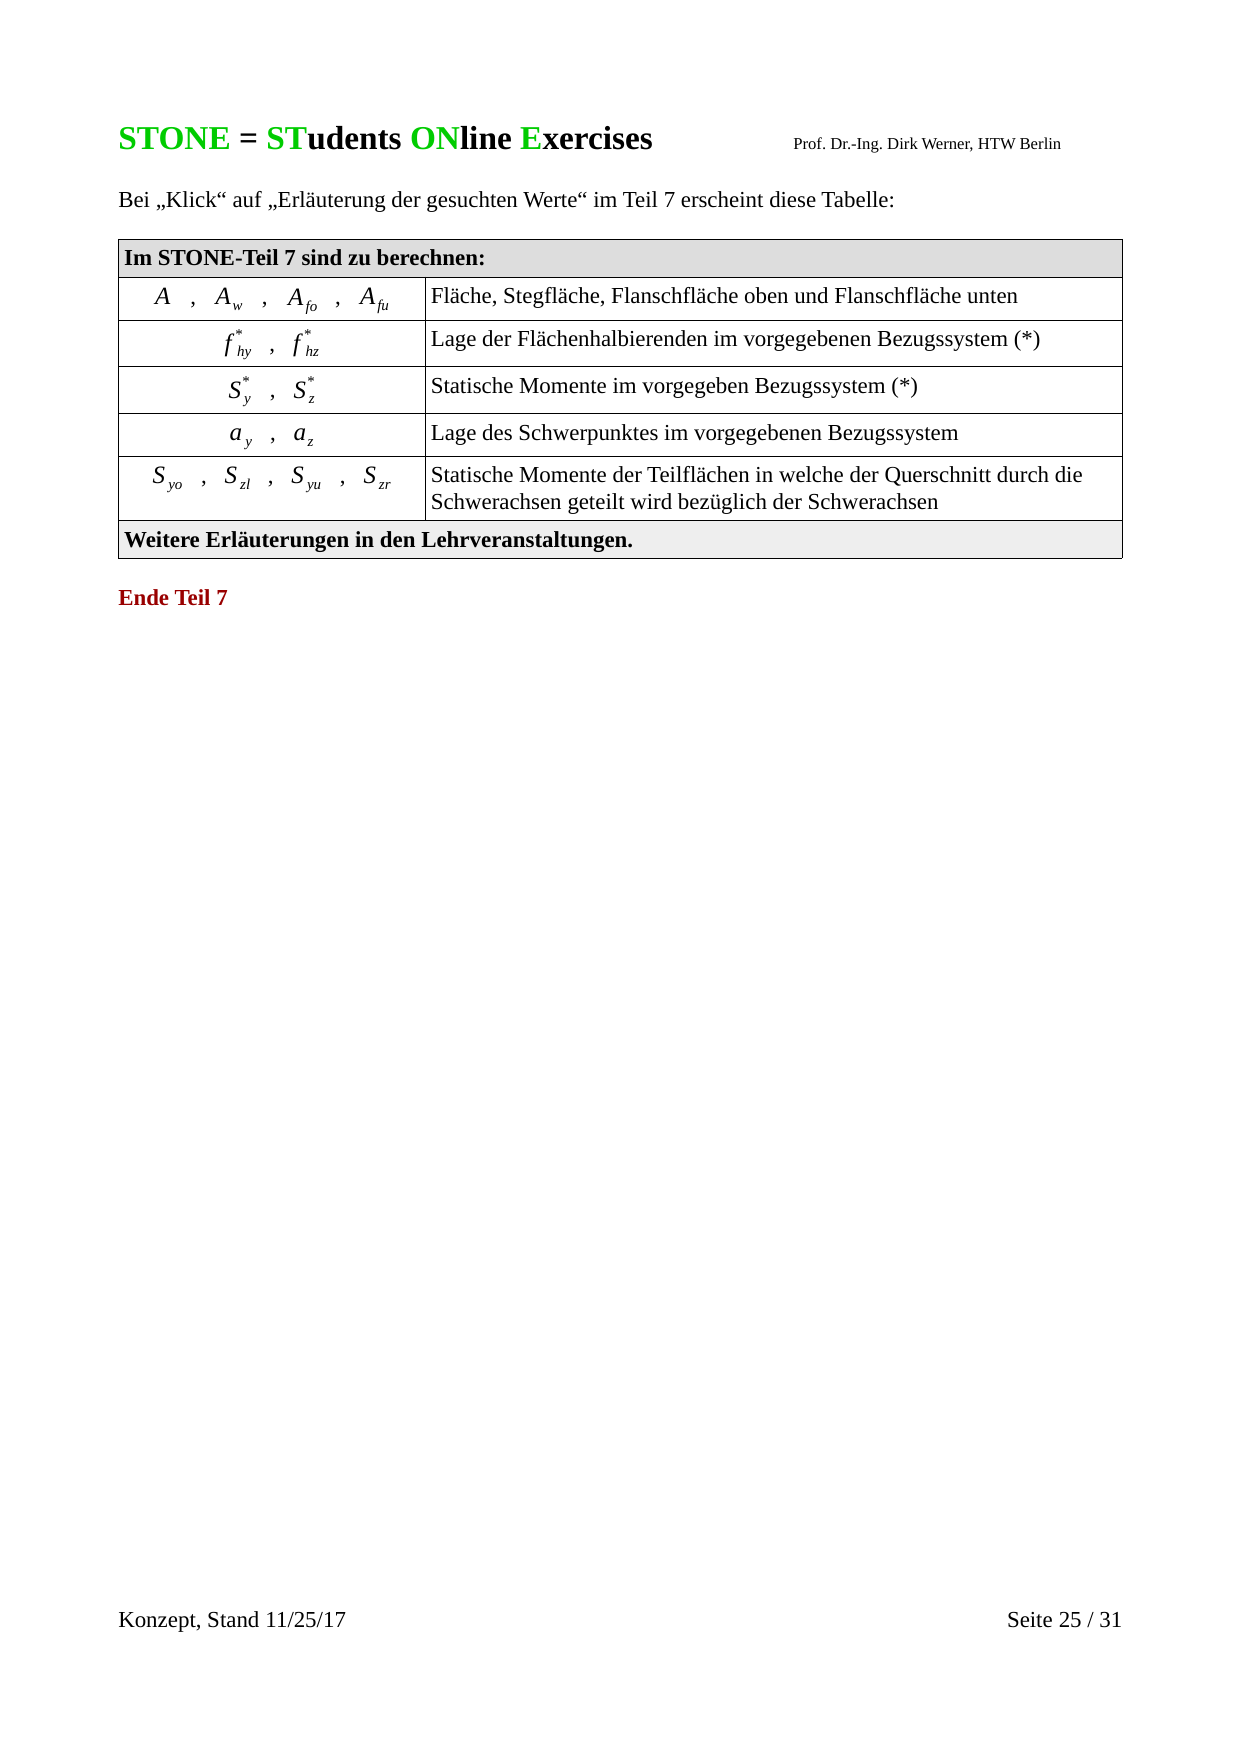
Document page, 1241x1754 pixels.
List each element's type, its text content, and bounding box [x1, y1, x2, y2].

table_cell , [119, 367, 425, 413]
table_header Im STONE-Teil 7 sind zu berechnen: [119, 240, 1122, 277]
table_cell , [119, 414, 425, 456]
table_cell Statische Momente der Teilflächen in welche der Querschnitt durch die Schwerachsen geteilt wird bezüglich der Schwerachsen [426, 457, 1122, 520]
table_cell ,,, [119, 278, 425, 319]
text Bei „Klick“ auf „Erläuterung der gesuchten Werte“ im Teil 7 erscheint diese Tabelle: [118, 186, 1122, 212]
table_cell Weitere Erläuterungen in den Lehrveranstaltungen. [119, 521, 1122, 558]
table_cell Lage des Schwerpunktes im vorgegebenen Bezugssystem [426, 414, 1122, 456]
table_cell ,,, [119, 457, 425, 520]
table_cell Fläche, Stegfläche, Flanschfläche oben und Flanschfläche unten [426, 278, 1122, 319]
table_cell , [119, 321, 425, 366]
table_cell Statische Momente im vorgegeben Bezugssystem (*) [426, 367, 1122, 413]
table_cell Lage der Flächenhalbierenden im vorgegebenen Bezugssystem (*) [426, 321, 1122, 366]
text Ende Teil 7 [118, 584, 1122, 611]
